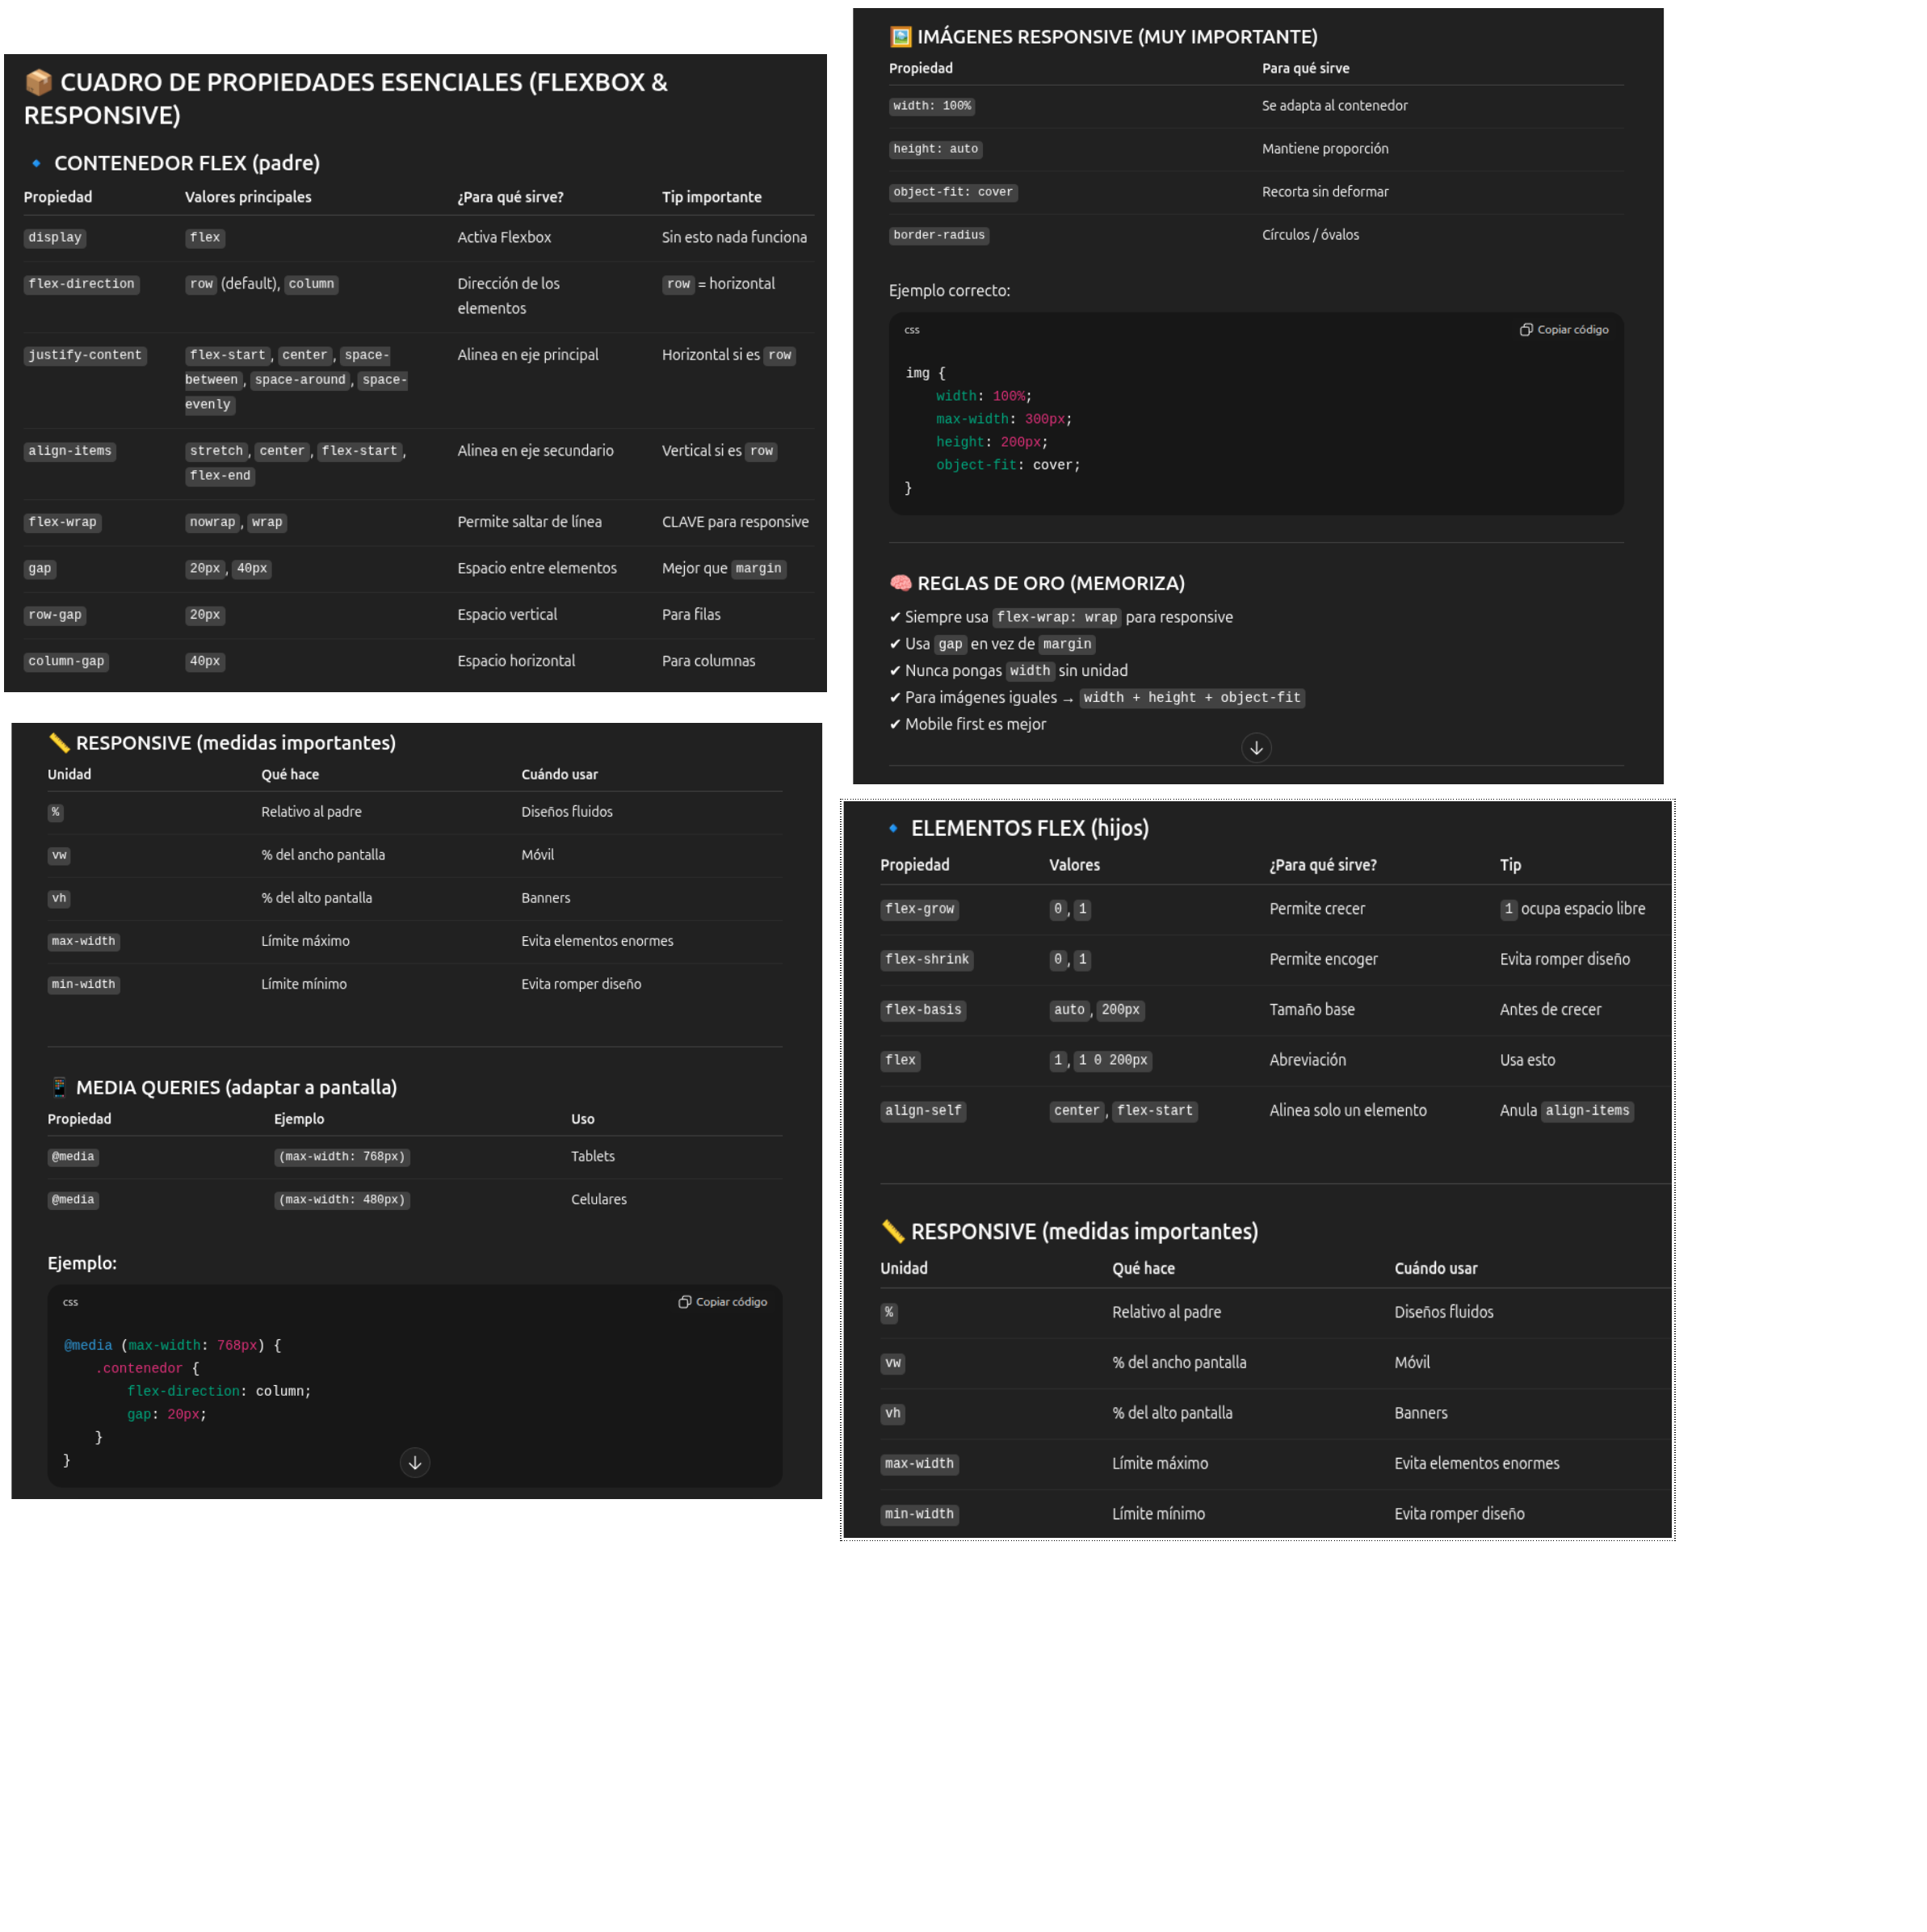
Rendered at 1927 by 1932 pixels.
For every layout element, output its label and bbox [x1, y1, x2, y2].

picture [4, 54, 827, 692]
picture [853, 8, 1665, 784]
picture [843, 801, 1672, 1538]
picture [11, 723, 823, 1499]
